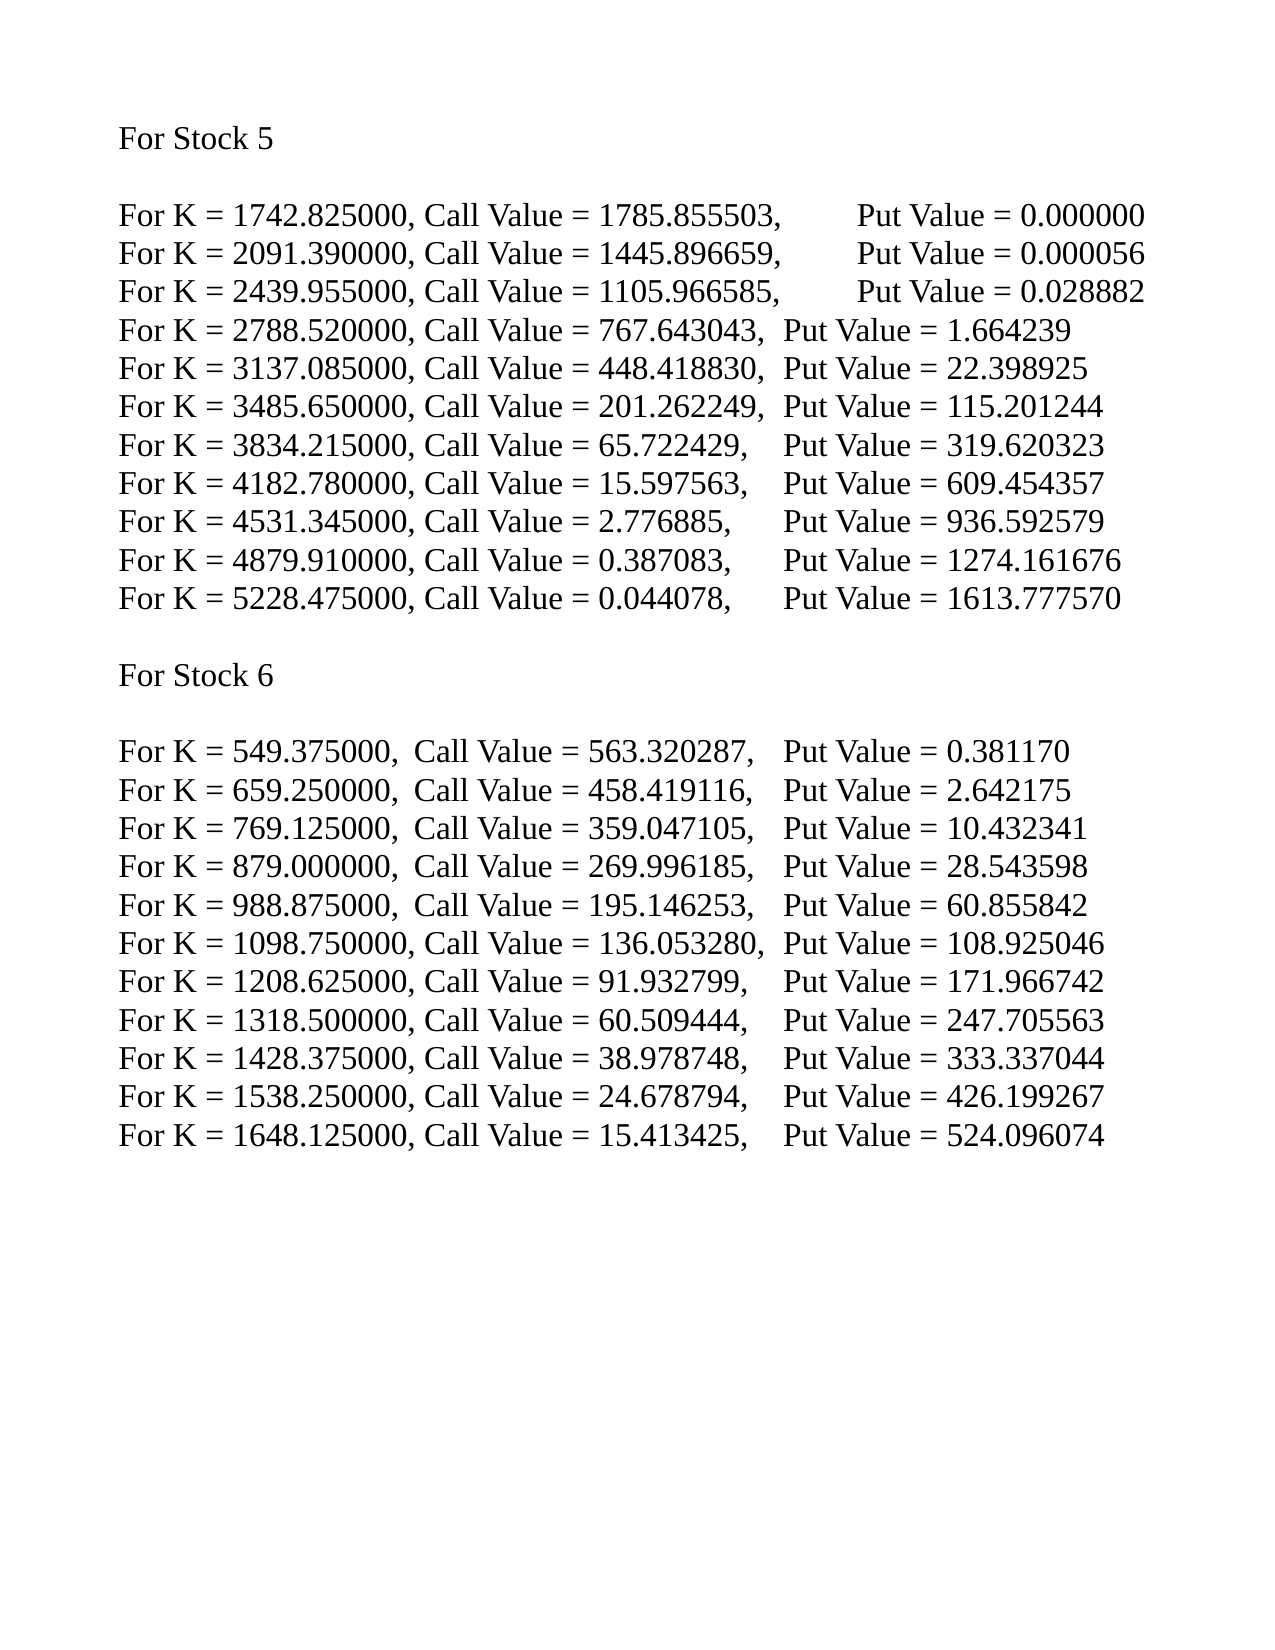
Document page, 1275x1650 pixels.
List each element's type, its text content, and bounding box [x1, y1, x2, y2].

text For K = 1742.825000, Call Value = 1785.855503, Put Value = 0.000000 [118, 195, 1157, 233]
text For K = 5228.475000, Call Value = 0.044078, Put Value = 1613.777570 [118, 578, 1157, 616]
text For K = 1318.500000, Call Value = 60.509444, Put Value = 247.705563 [118, 1000, 1157, 1038]
text For K = 1428.375000, Call Value = 38.978748, Put Value = 333.337044 [118, 1038, 1157, 1076]
text For K = 659.250000, Call Value = 458.419116, Put Value = 2.642175 [118, 770, 1157, 808]
text For K = 4879.910000, Call Value = 0.387083, Put Value = 1274.161676 [118, 540, 1157, 578]
text For K = 769.125000, Call Value = 359.047105, Put Value = 10.432341 [118, 808, 1157, 846]
text For K = 2788.520000, Call Value = 767.643043, Put Value = 1.664239 [118, 310, 1157, 348]
text For K = 3834.215000, Call Value = 65.722429, Put Value = 319.620323 [118, 425, 1157, 463]
text For Stock 6 [118, 655, 1157, 693]
text For K = 4182.780000, Call Value = 15.597563, Put Value = 609.454357 [118, 463, 1157, 501]
text For K = 3485.650000, Call Value = 201.262249, Put Value = 115.201244 [118, 386, 1157, 425]
text For K = 1648.125000, Call Value = 15.413425, Put Value = 524.096074 [118, 1115, 1157, 1153]
text For K = 879.000000, Call Value = 269.996185, Put Value = 28.543598 [118, 846, 1157, 885]
text For K = 988.875000, Call Value = 195.146253, Put Value = 60.855842 [118, 885, 1157, 923]
text For K = 1538.250000, Call Value = 24.678794, Put Value = 426.199267 [118, 1076, 1157, 1115]
text For K = 4531.345000, Call Value = 2.776885, Put Value = 936.592579 [118, 501, 1157, 540]
text For Stock 5 [118, 118, 1157, 156]
text For K = 2439.955000, Call Value = 1105.966585, Put Value = 0.028882 [118, 271, 1157, 310]
text For K = 549.375000, Call Value = 563.320287, Put Value = 0.381170 [118, 731, 1157, 770]
text For K = 1208.625000, Call Value = 91.932799, Put Value = 171.966742 [118, 961, 1157, 1000]
text For K = 1098.750000, Call Value = 136.053280, Put Value = 108.925046 [118, 923, 1157, 961]
text For K = 2091.390000, Call Value = 1445.896659, Put Value = 0.000056 [118, 233, 1157, 271]
text For K = 3137.085000, Call Value = 448.418830, Put Value = 22.398925 [118, 348, 1157, 386]
